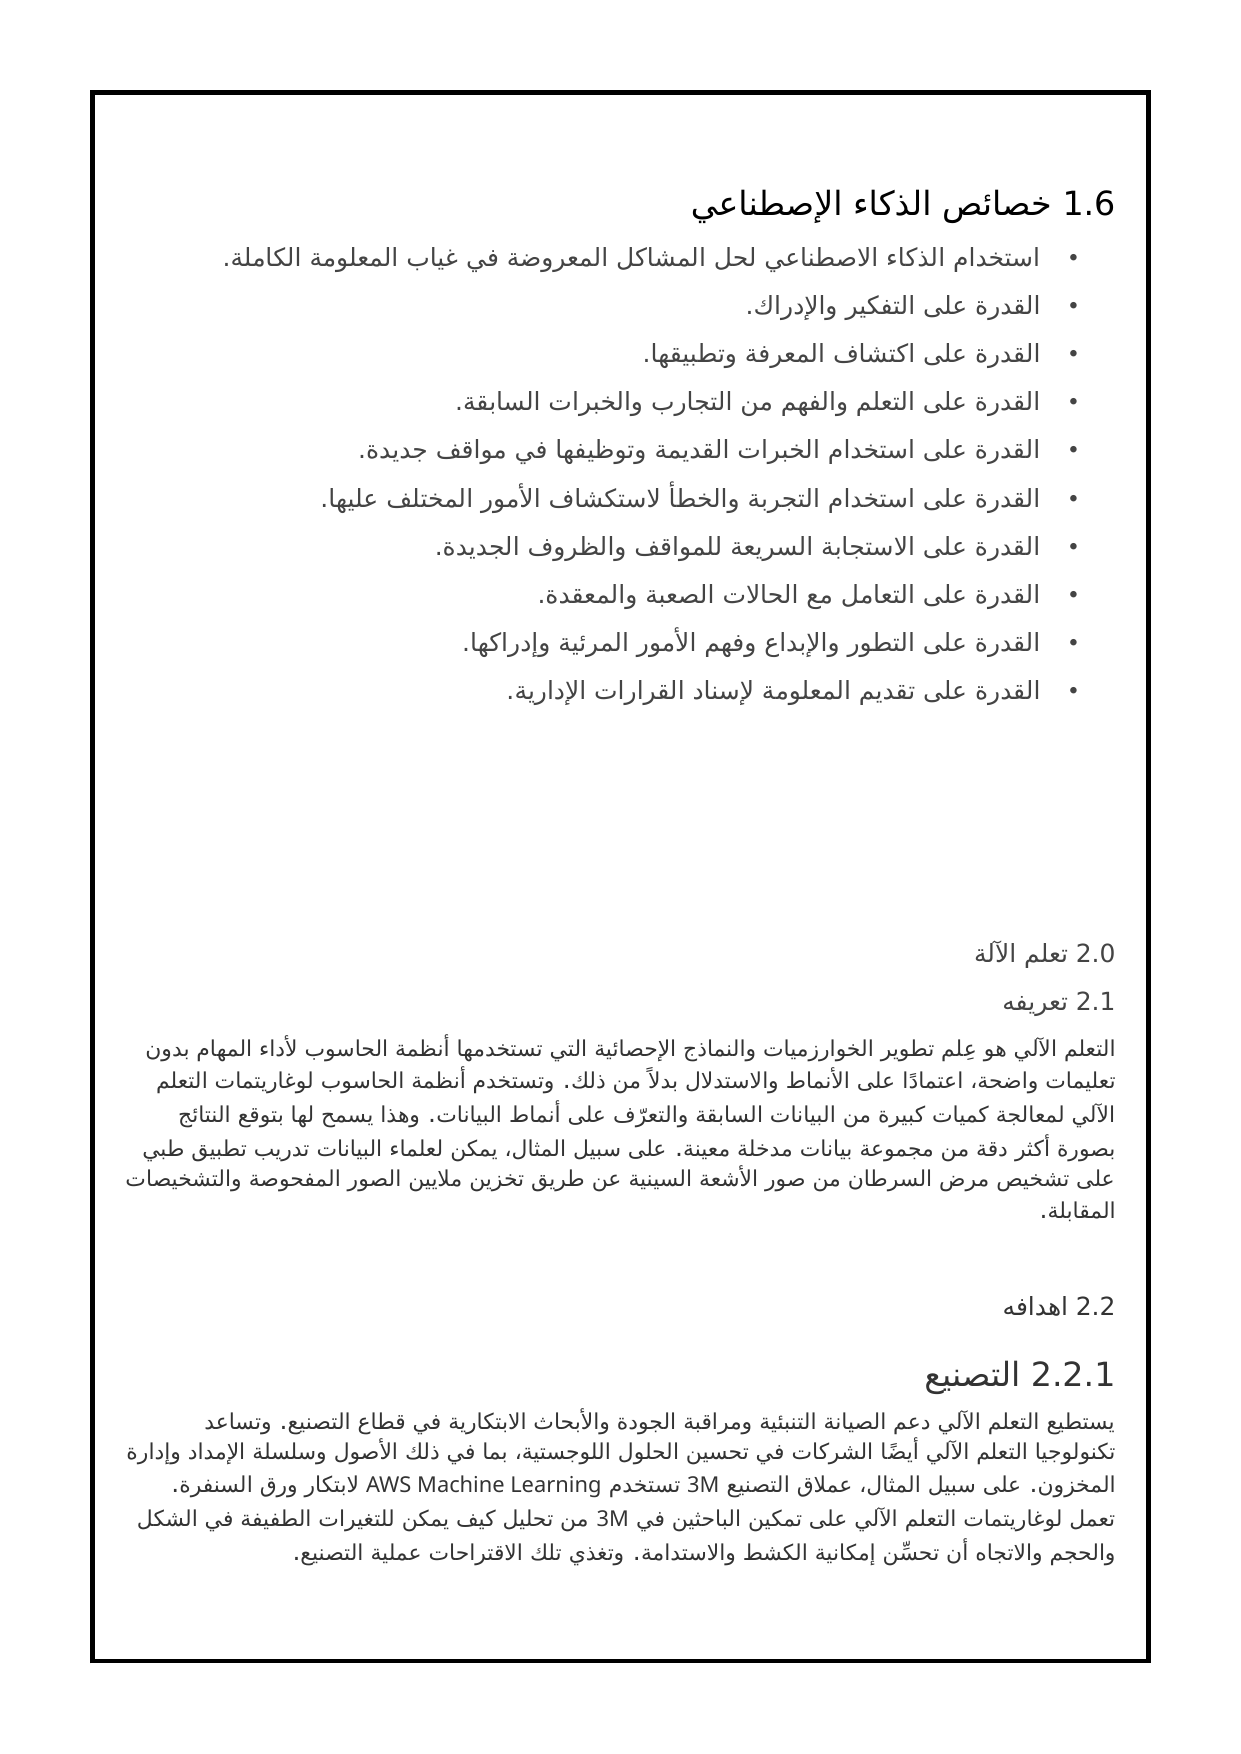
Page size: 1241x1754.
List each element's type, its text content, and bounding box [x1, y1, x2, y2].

list القدرة على استخدام التجربة والخطأ لاستكشاف الأمور المختلف عليها. [125, 484, 1078, 513]
subtitle 2.2.1 التصنيع [125, 1355, 1116, 1394]
list القدرة على استخدام الخبرات القديمة وتوظيفها في مواقف جديدة. [125, 436, 1078, 465]
text 1.6 خصائص الذكاء الإصطناعي [125, 184, 1116, 223]
list القدرة على التعامل مع الحالات الصعبة والمعقدة. [125, 580, 1078, 609]
list القدرة على التفكير والإدراك. [125, 291, 1078, 321]
text 2.1 تعريفه [125, 988, 1116, 1017]
text 2.2 اهدافه [125, 1292, 1116, 1322]
list القدرة على اكتشاف المعرفة وتطبيقها. [125, 339, 1078, 369]
list القدرة على التعلم والفهم من التجارب والخبرات السابقة. [125, 388, 1078, 417]
text يستطيع التعلم الآلي دعم الصيانة التنبئية ومراقبة الجودة والأبحاث الابتكارية في قطاع التصنيع. وتساعد تكنولوجيا التعلم الآلي أيضًا الشركات في تحسين الحلول اللوجستية، بما في ذلك الأصول وسلسلة الإمداد وإدارة المخزون. على سبيل المثال، عملاق التصنيع 3M تستخدم AWS Machine Learning لابتكار ورق السنفرة. تعمل لوغاريتمات التعلم الآلي على تمكين الباحثين في 3M من تحليل كيف يمكن للتغيرات الطفيفة في الشكل والحجم والاتجاه أن تحسِّن إمكانية الكشط والاستدامة. وتغذي تلك الاقتراحات عملية التصنيع. [125, 1406, 1116, 1566]
list القدرة على تقديم المعلومة لإسناد القرارات الإدارية. [125, 676, 1078, 706]
list القدرة على الاستجابة السريعة للمواقف والظروف الجديدة. [125, 532, 1078, 561]
text التعلم الآلي هو عِلم تطوير الخوارزميات والنماذج الإحصائية التي تستخدمها أنظمة الحاسوب لأداء المهام بدون تعليمات واضحة، اعتمادًا على الأنماط والاستدلال بدلاً من ذلك. وتستخدم أنظمة الحاسوب لوغاريتمات التعلم الآلي لمعالجة كميات كبيرة من البيانات السابقة والتعرّف على أنماط البيانات. وهذا يسمح لها بتوقع النتائج بصورة أكثر دقة من مجموعة بيانات مدخلة معينة. على سبيل المثال، يمكن لعلماء البيانات تدريب تطبيق طبي على تشخيص مرض السرطان من صور الأشعة السينية عن طريق تخزين ملايين الصور المفحوصة والتشخيصات المقابلة. [125, 1036, 1116, 1225]
list القدرة على التطور والإبداع وفهم الأمور المرئية وإدراكها. [125, 628, 1078, 657]
list استخدام الذكاء الاصطناعي لحل المشاكل المعروضة في غياب المعلومة الكاملة. [125, 243, 1078, 272]
text 2.0 تعلم الآلة [125, 939, 1116, 969]
